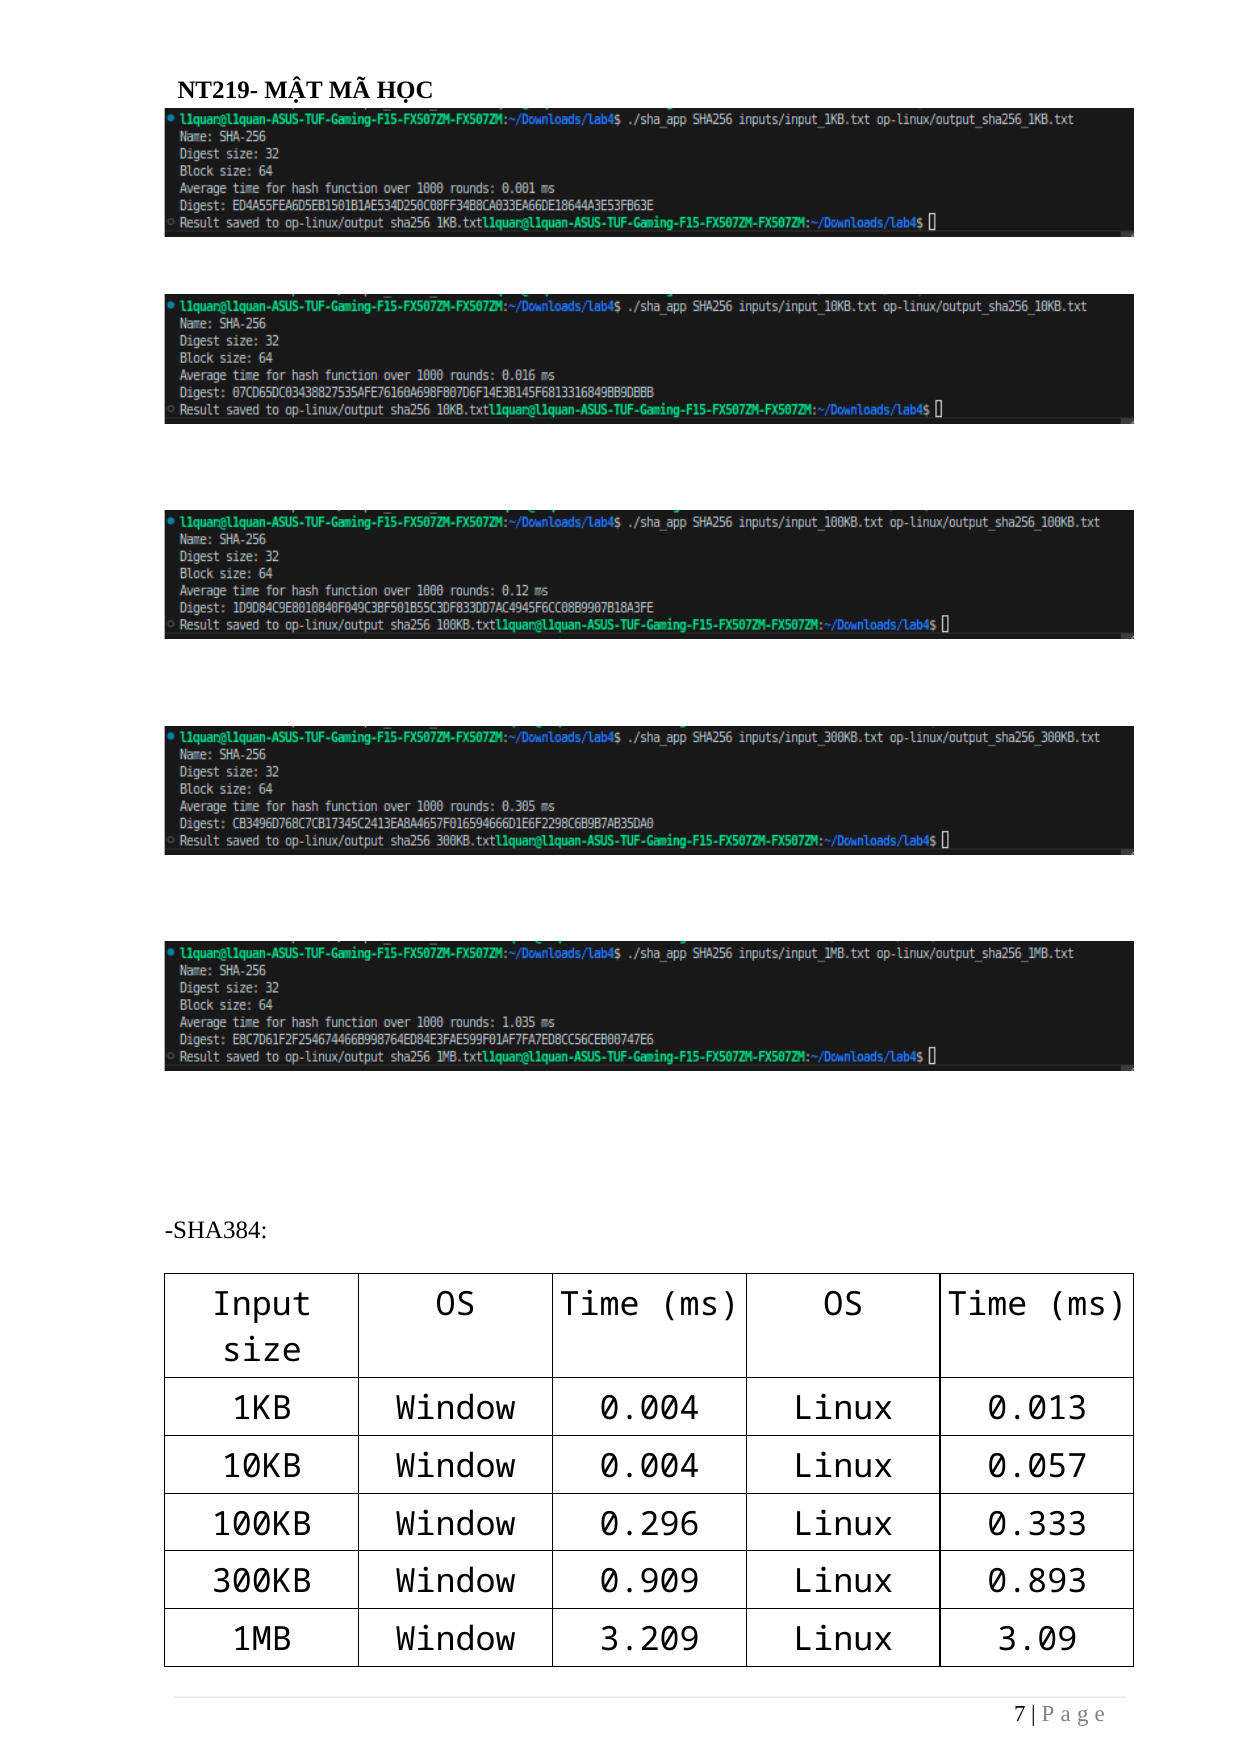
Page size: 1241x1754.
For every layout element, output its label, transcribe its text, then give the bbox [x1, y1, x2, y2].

table_header OS [359, 1274, 552, 1377]
table_cell 0.004 [553, 1436, 746, 1492]
table_cell 1MB [165, 1609, 358, 1666]
table_cell 0.893 [941, 1551, 1133, 1608]
table_cell 3.209 [553, 1609, 746, 1666]
table_cell 0.013 [941, 1378, 1133, 1434]
table_cell Linux [747, 1551, 939, 1608]
table_cell 0.909 [553, 1551, 746, 1608]
table_header Input size [165, 1274, 358, 1377]
table_header OS [747, 1274, 939, 1377]
table_cell 0.296 [553, 1494, 746, 1550]
table_cell 100KB [165, 1494, 358, 1550]
picture [164, 726, 1134, 855]
table_cell 0.057 [941, 1436, 1133, 1492]
table_cell 1KB [165, 1378, 358, 1434]
table_cell Window [359, 1436, 552, 1492]
table_cell Window [359, 1609, 552, 1666]
table_cell Linux [747, 1609, 939, 1666]
table_cell Window [359, 1378, 552, 1434]
table_cell 0.333 [941, 1494, 1133, 1550]
table_cell Linux [747, 1494, 939, 1550]
picture [164, 510, 1134, 639]
picture [164, 108, 1134, 237]
table_cell Window [359, 1494, 552, 1550]
table_cell Window [359, 1551, 552, 1608]
table_header Time (ms) [553, 1274, 746, 1377]
table_cell 10KB [165, 1436, 358, 1492]
table_header Time (ms) [941, 1274, 1133, 1377]
table_cell 0.004 [553, 1378, 746, 1434]
text -SHA384: [164, 1215, 1134, 1244]
picture [164, 941, 1134, 1071]
table_cell 300KB [165, 1551, 358, 1608]
table_cell Linux [747, 1436, 939, 1492]
table_cell 3.09 [941, 1609, 1133, 1666]
picture [164, 294, 1134, 424]
table_cell Linux [747, 1378, 939, 1434]
